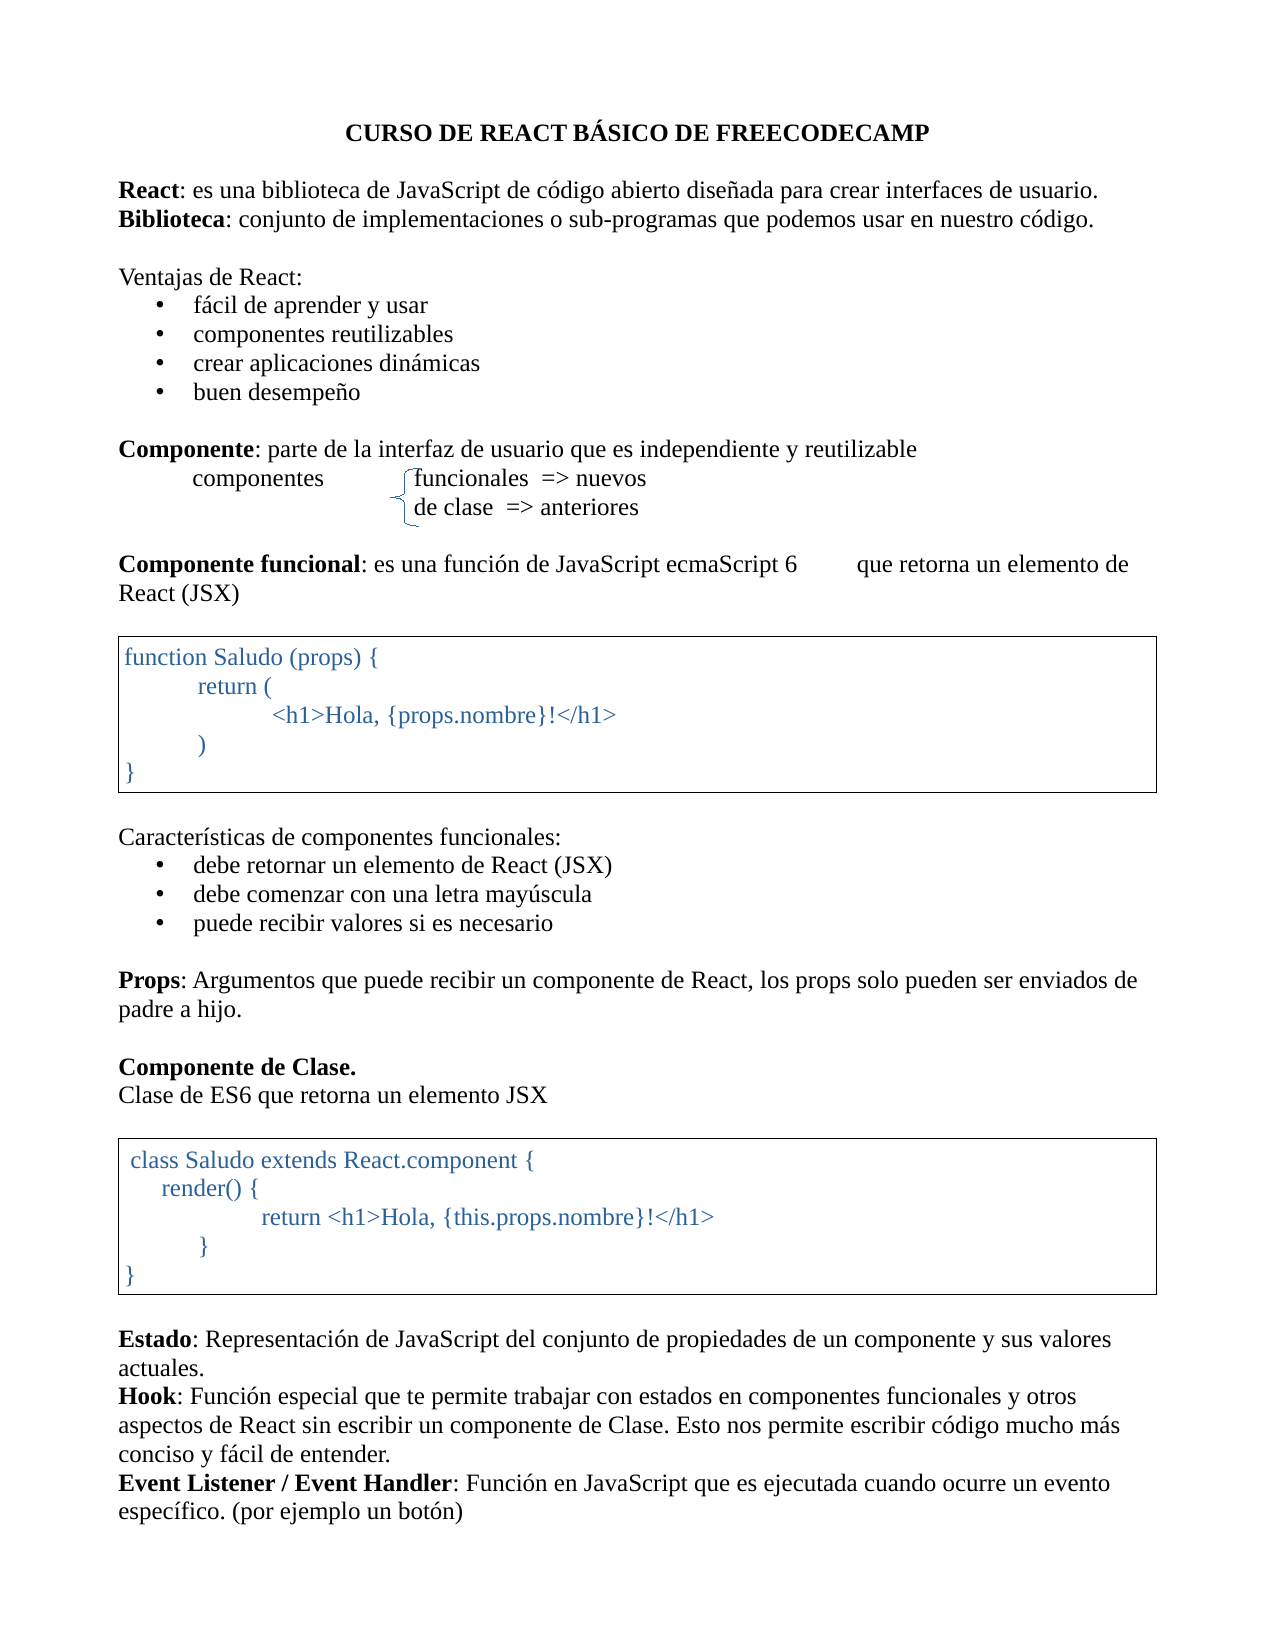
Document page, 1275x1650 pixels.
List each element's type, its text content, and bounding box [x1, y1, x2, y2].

table_header class Saludo extends React.component { render() { return <h1>Hola, {this.props.nombre}!</h1> } } [119, 1139, 1156, 1294]
text Componente: parte de la interfaz de usuario que es independiente y reutilizable [118, 434, 1157, 463]
list fácil de aprender y usar [156, 291, 1157, 319]
text Características de componentes funcionales: [118, 822, 1157, 850]
text de clase => anteriores [118, 492, 1157, 521]
text CURSO DE REACT BÁSICO DE FREECODECAMP [118, 118, 1157, 147]
text Event Listener / Event Handler: Función en JavaScript que es ejecutada cuando ocurre un evento específico. (por ejemplo un botón) [118, 1468, 1157, 1525]
text Biblioteca: conjunto de implementaciones o sub-programas que podemos usar en nuestro código. [118, 204, 1157, 233]
text componentes funcionales => nuevos [118, 463, 1157, 492]
list crear aplicaciones dinámicas [156, 348, 1157, 377]
table_header function Saludo (props) { return ( <h1>Hola, {props.nombre}!</h1> ) } [119, 637, 1156, 792]
list debe comenzar con una letra mayúscula [156, 879, 1157, 908]
list debe retornar un elemento de React (JSX) [156, 850, 1157, 879]
text Props: Argumentos que puede recibir un componente de React, los props solo pueden ser enviados de padre a hijo. [118, 965, 1157, 1023]
text Componente funcional: es una función de JavaScript ecmaScript 6 que retorna un elemento de React (JSX) [118, 549, 1157, 607]
text Clase de ES6 que retorna un elemento JSX [118, 1080, 1157, 1109]
list buen desempeño [156, 377, 1157, 406]
list componentes reutilizables [156, 319, 1157, 348]
text Hook: Función especial que te permite trabajar con estados en componentes funcionales y otros aspectos de React sin escribir un componente de Clase. Esto nos permite escribir código mucho más conciso y fácil de entender. [118, 1381, 1157, 1468]
text Ventajas de React: [118, 262, 1157, 291]
text React: es una biblioteca de JavaScript de código abierto diseñada para crear interfaces de usuario. [118, 176, 1157, 204]
text Estado: Representación de JavaScript del conjunto de propiedades de un componente y sus valores actuales. [118, 1324, 1157, 1381]
text Componente de Clase. [118, 1052, 1157, 1080]
list puede recibir valores si es necesario [156, 908, 1157, 937]
